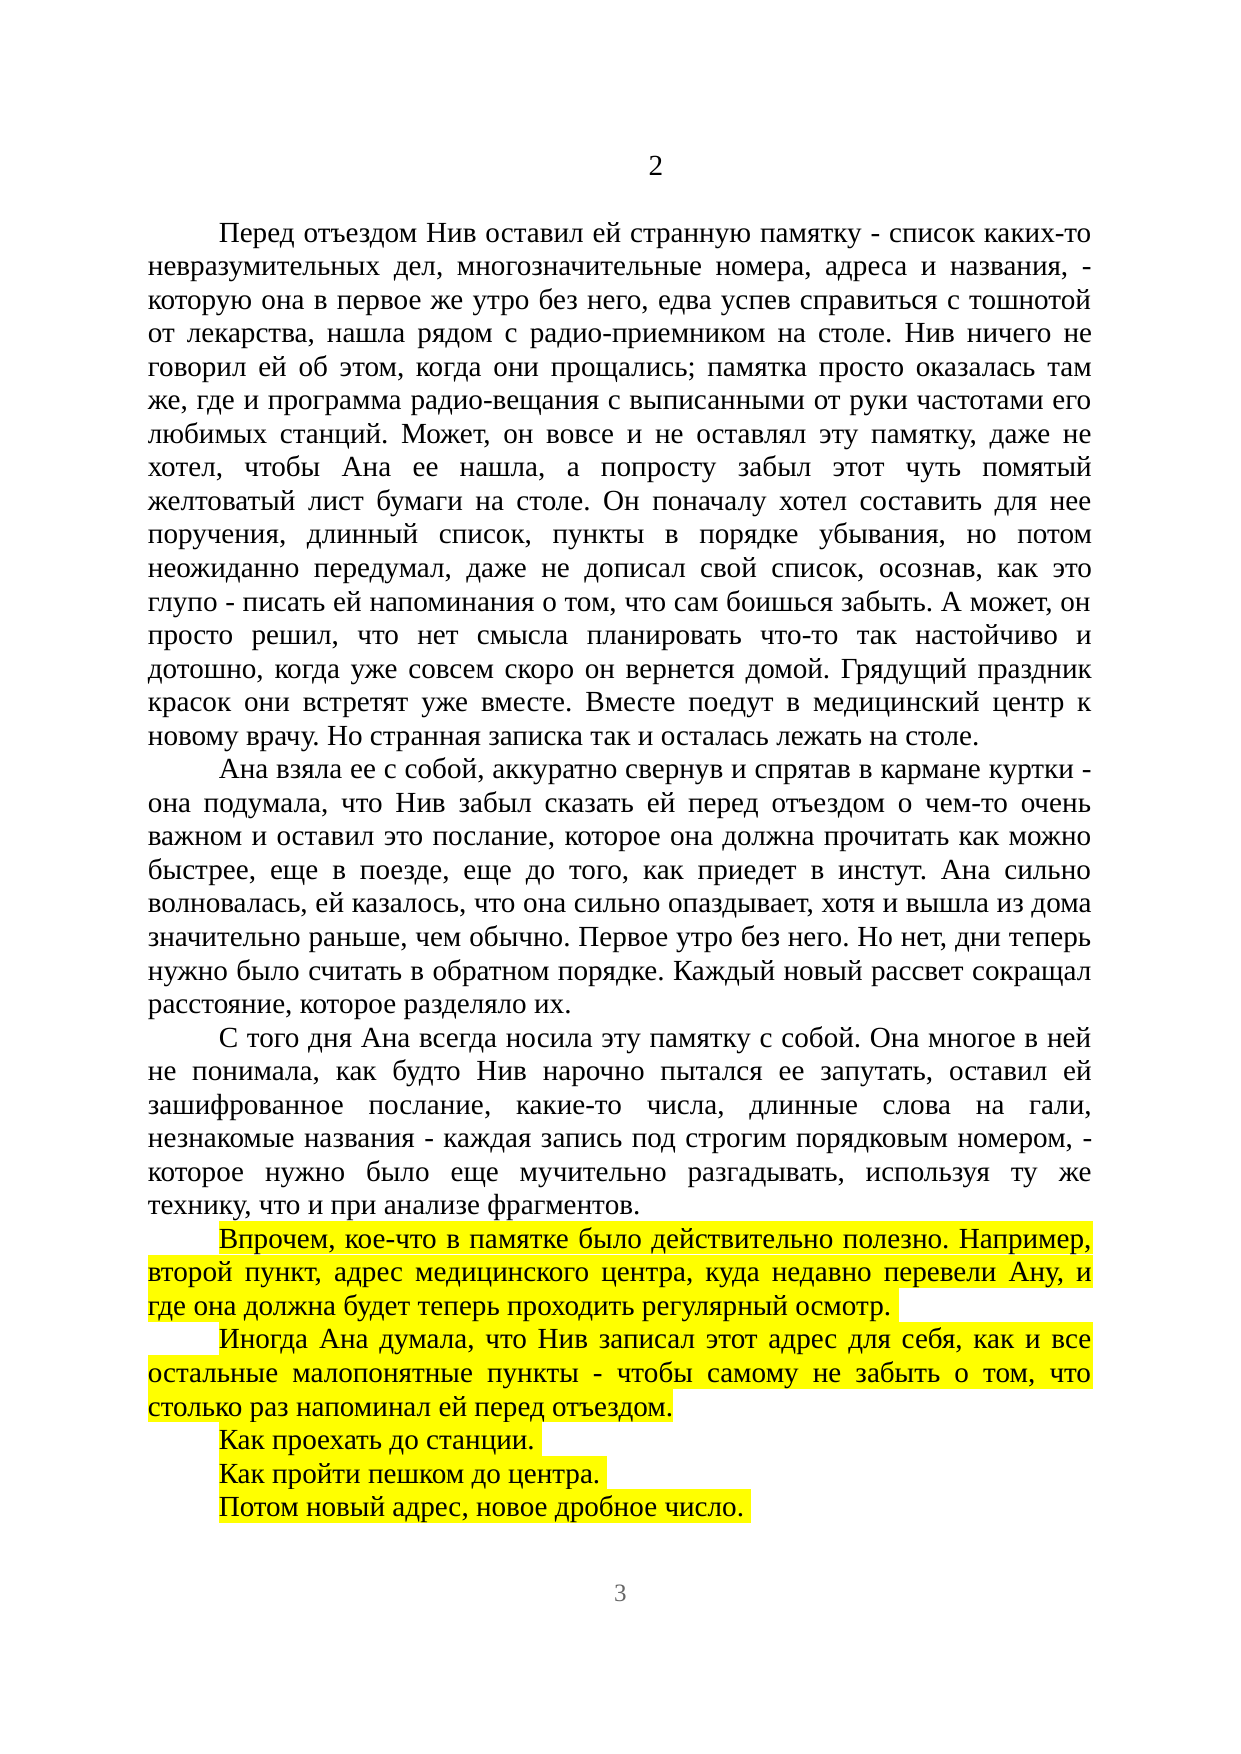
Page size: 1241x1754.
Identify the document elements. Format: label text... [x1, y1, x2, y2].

text Как пройти пешком до центра. [148, 1456, 1093, 1489]
text Потом новый адрес, новое дробное число. [148, 1489, 1093, 1523]
text Как проехать до станции. [148, 1422, 1093, 1456]
text 2 [148, 148, 1093, 181]
text Иногда Ана думала, что Нив записал этот адрес для себя, как и все остальные малопонятные пункты - чтобы самому не забыть о том, что столько раз напоминал ей перед отъездом. [148, 1322, 1093, 1422]
text Ана взяла ее с собой, аккуратно свернув и спрятав в кармане куртки - она подумала, что Нив забыл сказать ей перед отъездом о чем-то очень важном и оставил это послание, которое она должна прочитать как можно быстрее, еще в поезде, еще до того, как приедет в инстут. Ана сильно волновалась, ей казалось, что она сильно опаздывает, хотя и вышла из дома значительно раньше, чем обычно. Первое утро без него. Но нет, дни теперь нужно было считать в обратном порядке. Каждый новый рассвет сокращал расстояние, которое разделяло их. [148, 751, 1093, 1020]
text Перед отъездом Нив оставил ей странную памятку - список каких-то невразумительных дел, многозначительные номера, адреса и названия, - которую она в первое же утро без него, едва успев справиться с тошнотой от лекарства, нашла рядом с радио-приемником на столе. Нив ничего не говорил ей об этом, когда они прощались; памятка просто оказалась там же, где и программа радио-вещания с выписанными от руки частотами его любимых станций. Может, он вовсе и не оставлял эту памятку, даже не хотел, чтобы Ана ее нашла, а попросту забыл этот чуть помятый желтоватый лист бумаги на столе. Он поначалу хотел составить для нее поручения, длинный список, пункты в порядке убывания, но потом неожиданно передумал, даже не дописал свой список, осознав, как это глупо - писать ей напоминания о том, что сам боишься забыть. А может, он просто решил, что нет смысла планировать что-то так настойчиво и дотошно, когда уже совсем скоро он вернется домой. Грядущий праздник красок они встретят уже вместе. Вместе поедут в медицинский центр к новому врачу. Но странная записка так и осталась лежать на столе. [148, 215, 1093, 751]
text С того дня Ана всегда носила эту памятку с собой. Она многое в ней не понимала, как будто Нив нарочно пытался ее запутать, оставил ей зашифрованное послание, какие-то числа, длинные слова на гали, незнакомые названия - каждая запись под строгим порядковым номером, - которое нужно было еще мучительно разгадывать, используя ту же технику, что и при анализе фрагментов. [148, 1020, 1093, 1221]
text Впрочем, кое-что в памятке было действительно полезно. Например, второй пункт, адрес медицинского центра, куда недавно перевели Ану, и где она должна будет теперь проходить регулярный осмотр. [148, 1221, 1093, 1322]
